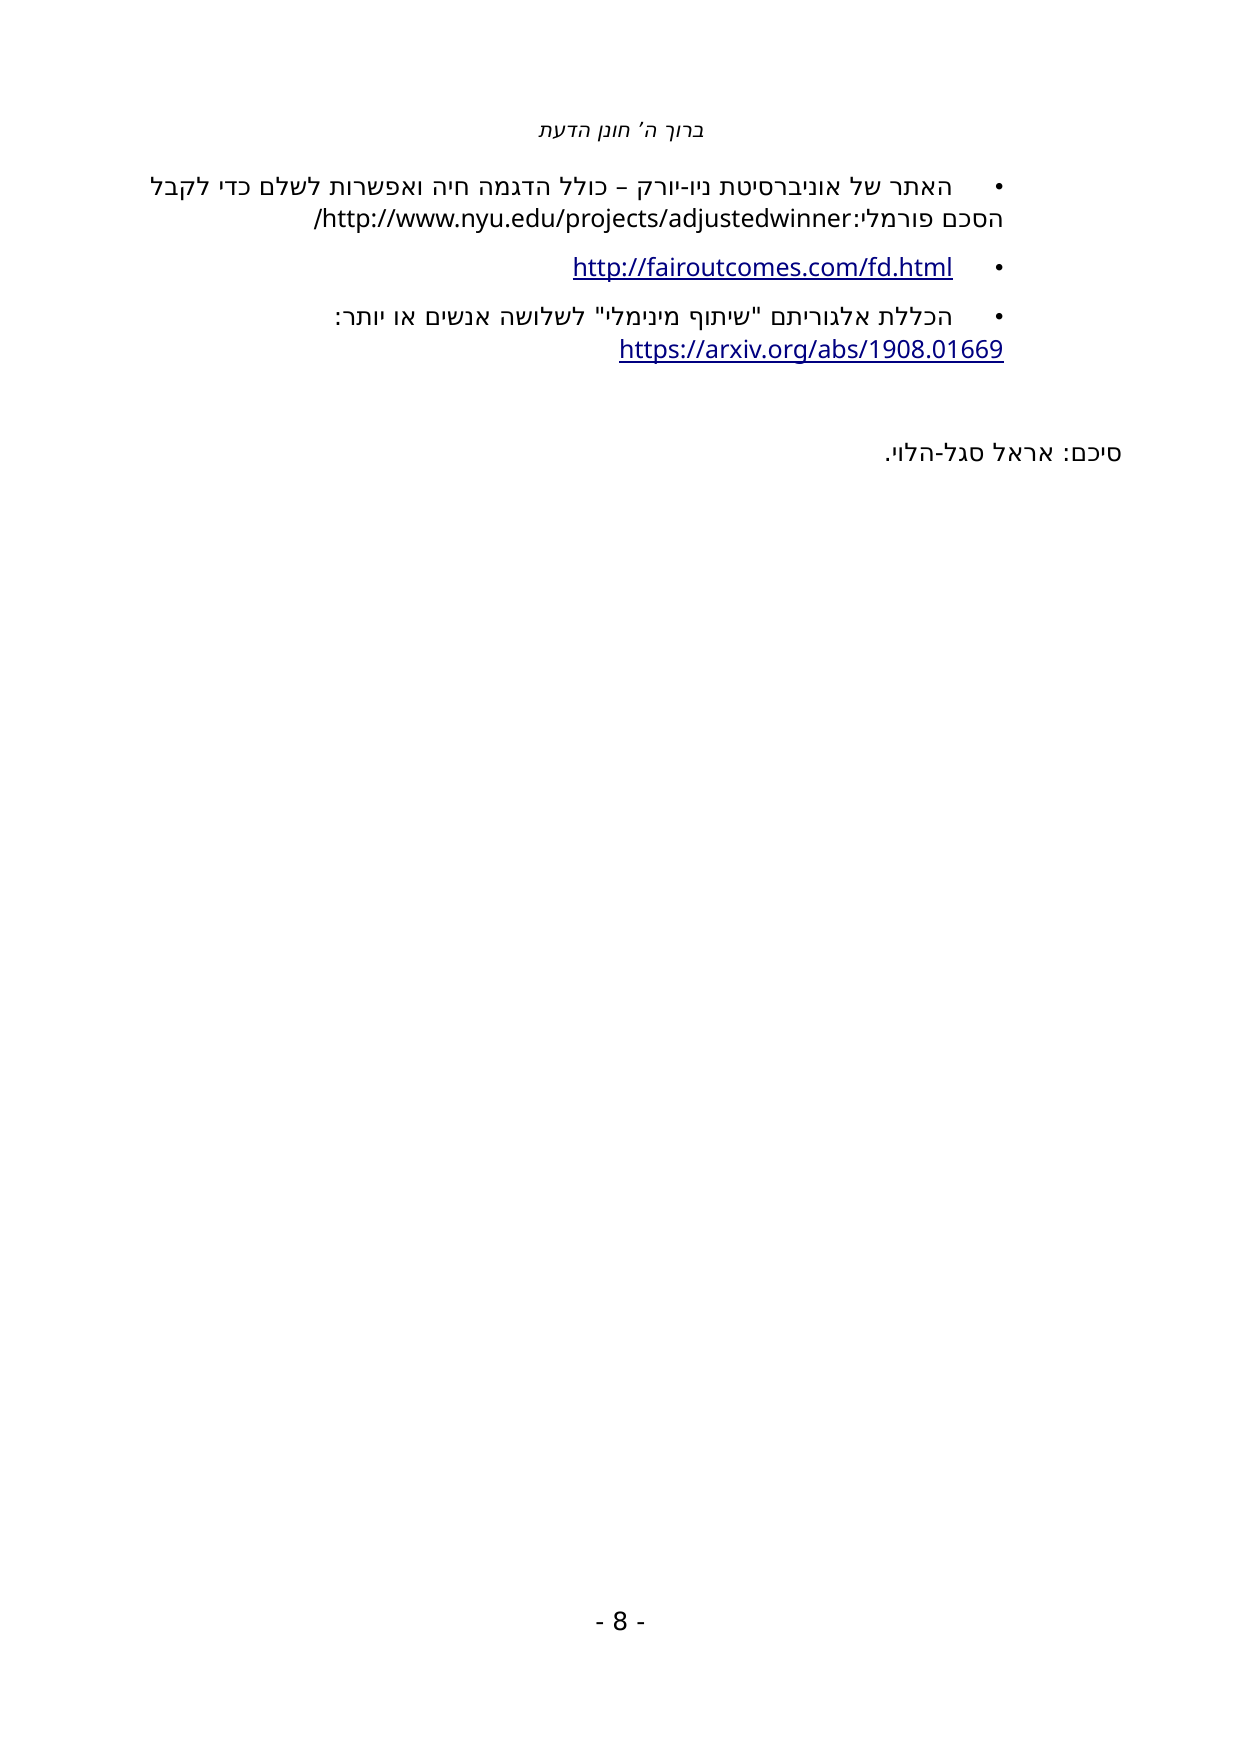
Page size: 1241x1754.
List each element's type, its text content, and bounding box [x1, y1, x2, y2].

list הכללת אלגוריתם "שיתוף מינימלי" לשלושה אנשים או יותר: https://arxiv.org/abs/1908.01669 [118, 298, 1004, 366]
text סיכם: אראל סגל-הלוי. [118, 438, 1122, 467]
list האתר של אוניברסיטת ניו-יורק – כולל הדגמה חיה ואפשרות לשלם כדי לקבל הסכם פורמלי:http://www.nyu.edu/projects/adjustedwinner/ [118, 172, 1004, 235]
list http://fairoutcomes.com/fd.html [118, 249, 1004, 284]
